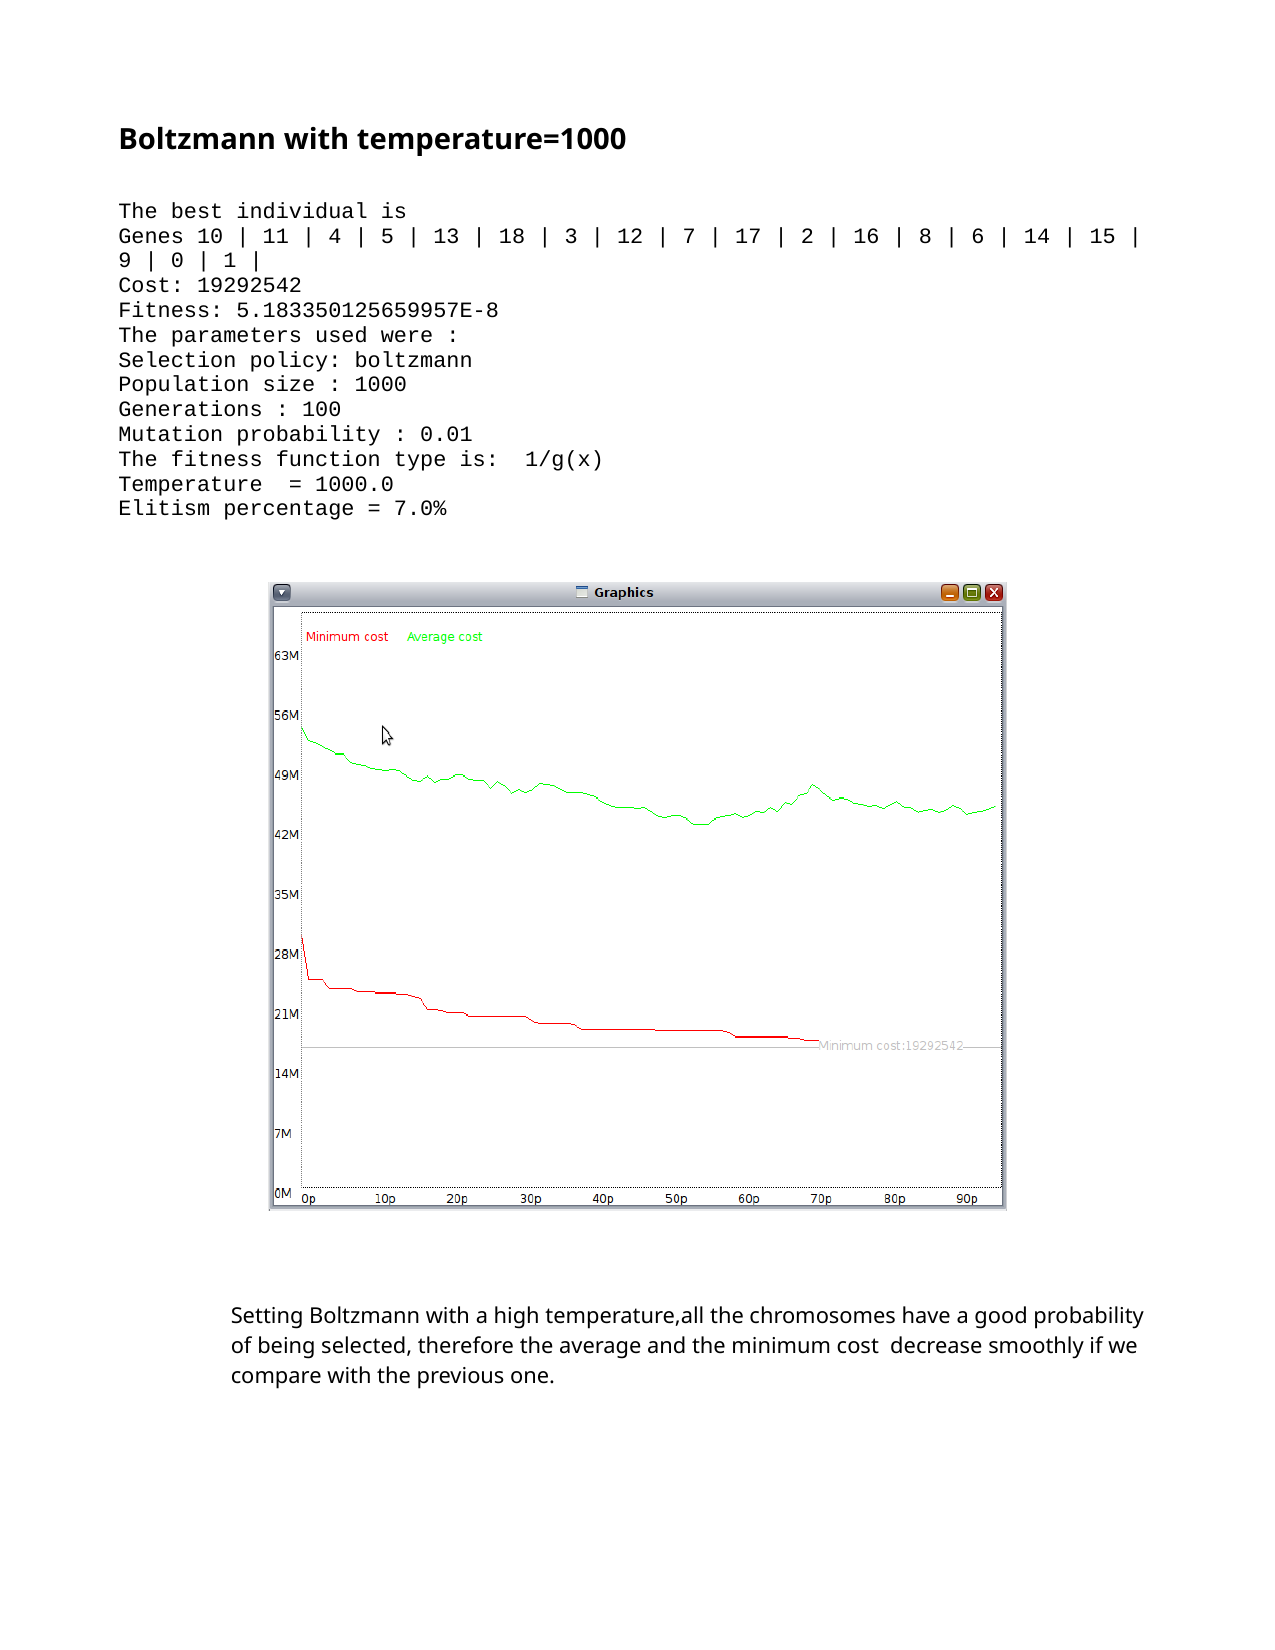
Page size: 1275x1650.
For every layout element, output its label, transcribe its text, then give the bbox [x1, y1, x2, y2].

text The best individual is [118, 200, 1157, 225]
text Fitness: 5.183350125659957E-8 [118, 299, 1157, 324]
text Cost: 19292542 [118, 274, 1157, 299]
list Setting Boltzmann with a high temperature,all the chromosomes have a good probability of being selected, therefore the average and the minimum cost decrease smoothly if we compare with the previous one. [193, 1300, 1157, 1390]
text Population size : 1000 [118, 374, 1157, 398]
text The fitness function type is: 1/g(x) [118, 448, 1157, 473]
text Generations : 100 [118, 398, 1157, 423]
text Genes 10 | 11 | 4 | 5 | 13 | 18 | 3 | 12 | 7 | 17 | 2 | 16 | 8 | 6 | 14 | 15 | 9 | 0 | 1 | [118, 225, 1157, 274]
text Elitism percentage = 7.0% [118, 498, 1157, 522]
text Temperature = 1000.0 [118, 473, 1157, 498]
subtitle Boltzmann with temperature=1000 [118, 118, 1157, 158]
picture [268, 582, 1007, 1211]
text Selection policy: boltzmann [118, 349, 1157, 374]
text Mutation probability : 0.01 [118, 423, 1157, 448]
text The parameters used were : [118, 324, 1157, 349]
